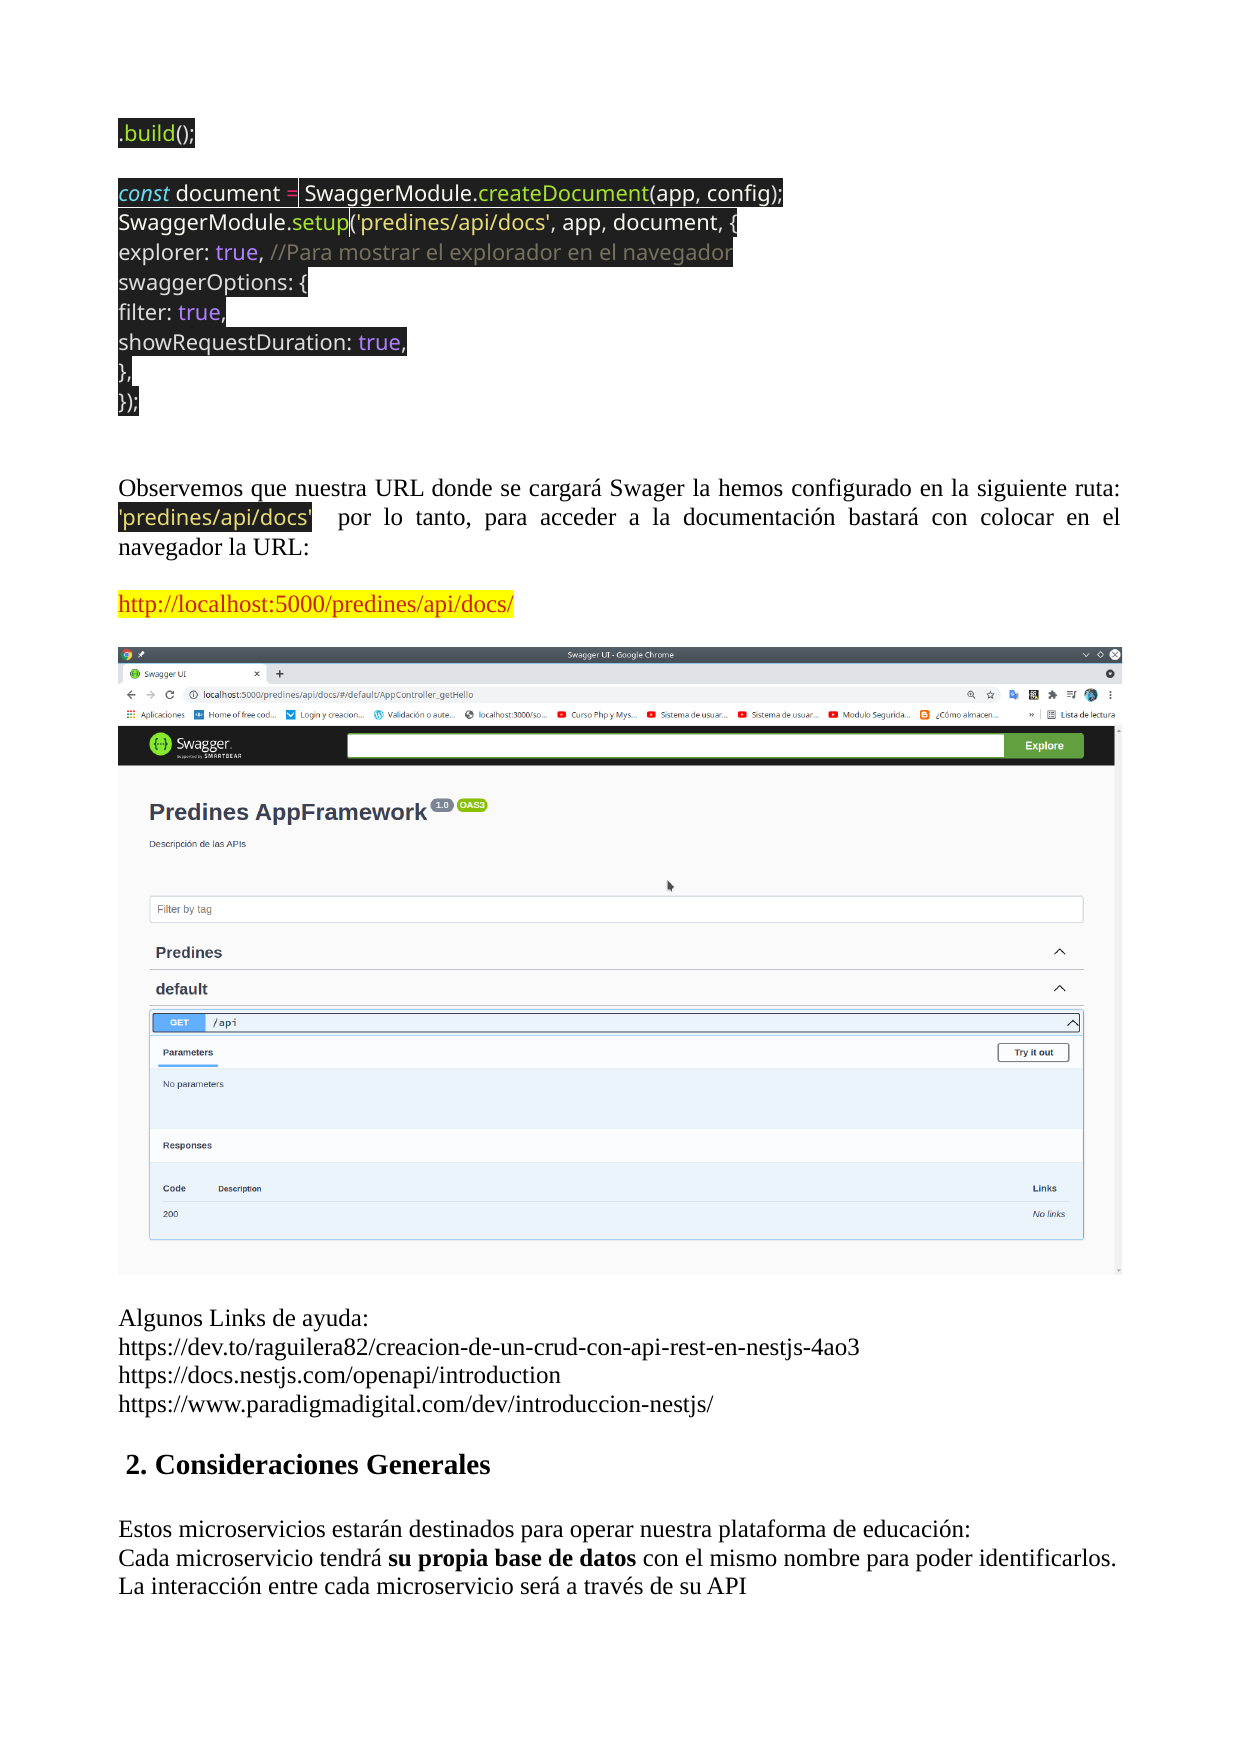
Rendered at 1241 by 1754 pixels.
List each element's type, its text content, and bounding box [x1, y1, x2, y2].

text Observemos que nuestra URL donde se cargará Swager la hemos configurado en la siguiente ruta: 'predines/api/docs' por lo tanto, para acceder a la documentación bastará con colocar en el navegador la URL: [118, 473, 1122, 561]
text 2. Consideraciones Generales [118, 1447, 1122, 1480]
text swaggerOptions: { [118, 267, 1122, 297]
text .build(); [118, 118, 1122, 148]
text Cada microservicio tendrá su propia base de datos con el mismo nombre para poder identificarlos. La interacción entre cada microservicio será a través de su API [118, 1543, 1122, 1600]
text https://docs.nestjs.com/openapi/introduction [118, 1361, 1122, 1389]
text https://dev.to/raguilera82/creacion-de-un-crud-con-api-rest-en-nestjs-4ao3 [118, 1332, 1122, 1361]
text http://localhost:5000/predines/api/docs/ [118, 589, 1122, 618]
text SwaggerModule.setup('predines/api/docs', app, document, { [118, 207, 1122, 237]
text filter: true, [118, 297, 1122, 327]
text explorer: true, //Para mostrar el explorador en el navegador [118, 237, 1122, 267]
text const document = SwaggerModule.createDocument(app, config); [118, 178, 1122, 207]
text Algunos Links de ayuda: [118, 1303, 1122, 1332]
text }, [118, 356, 1122, 386]
text showRequestDuration: true, [118, 327, 1122, 356]
picture [118, 647, 1123, 1275]
text https://www.paradigmadigital.com/dev/introduccion-nestjs/ [118, 1389, 1122, 1418]
text }); [118, 386, 1122, 416]
text Estos microservicios estarán destinados para operar nuestra plataforma de educación: [118, 1514, 1122, 1543]
